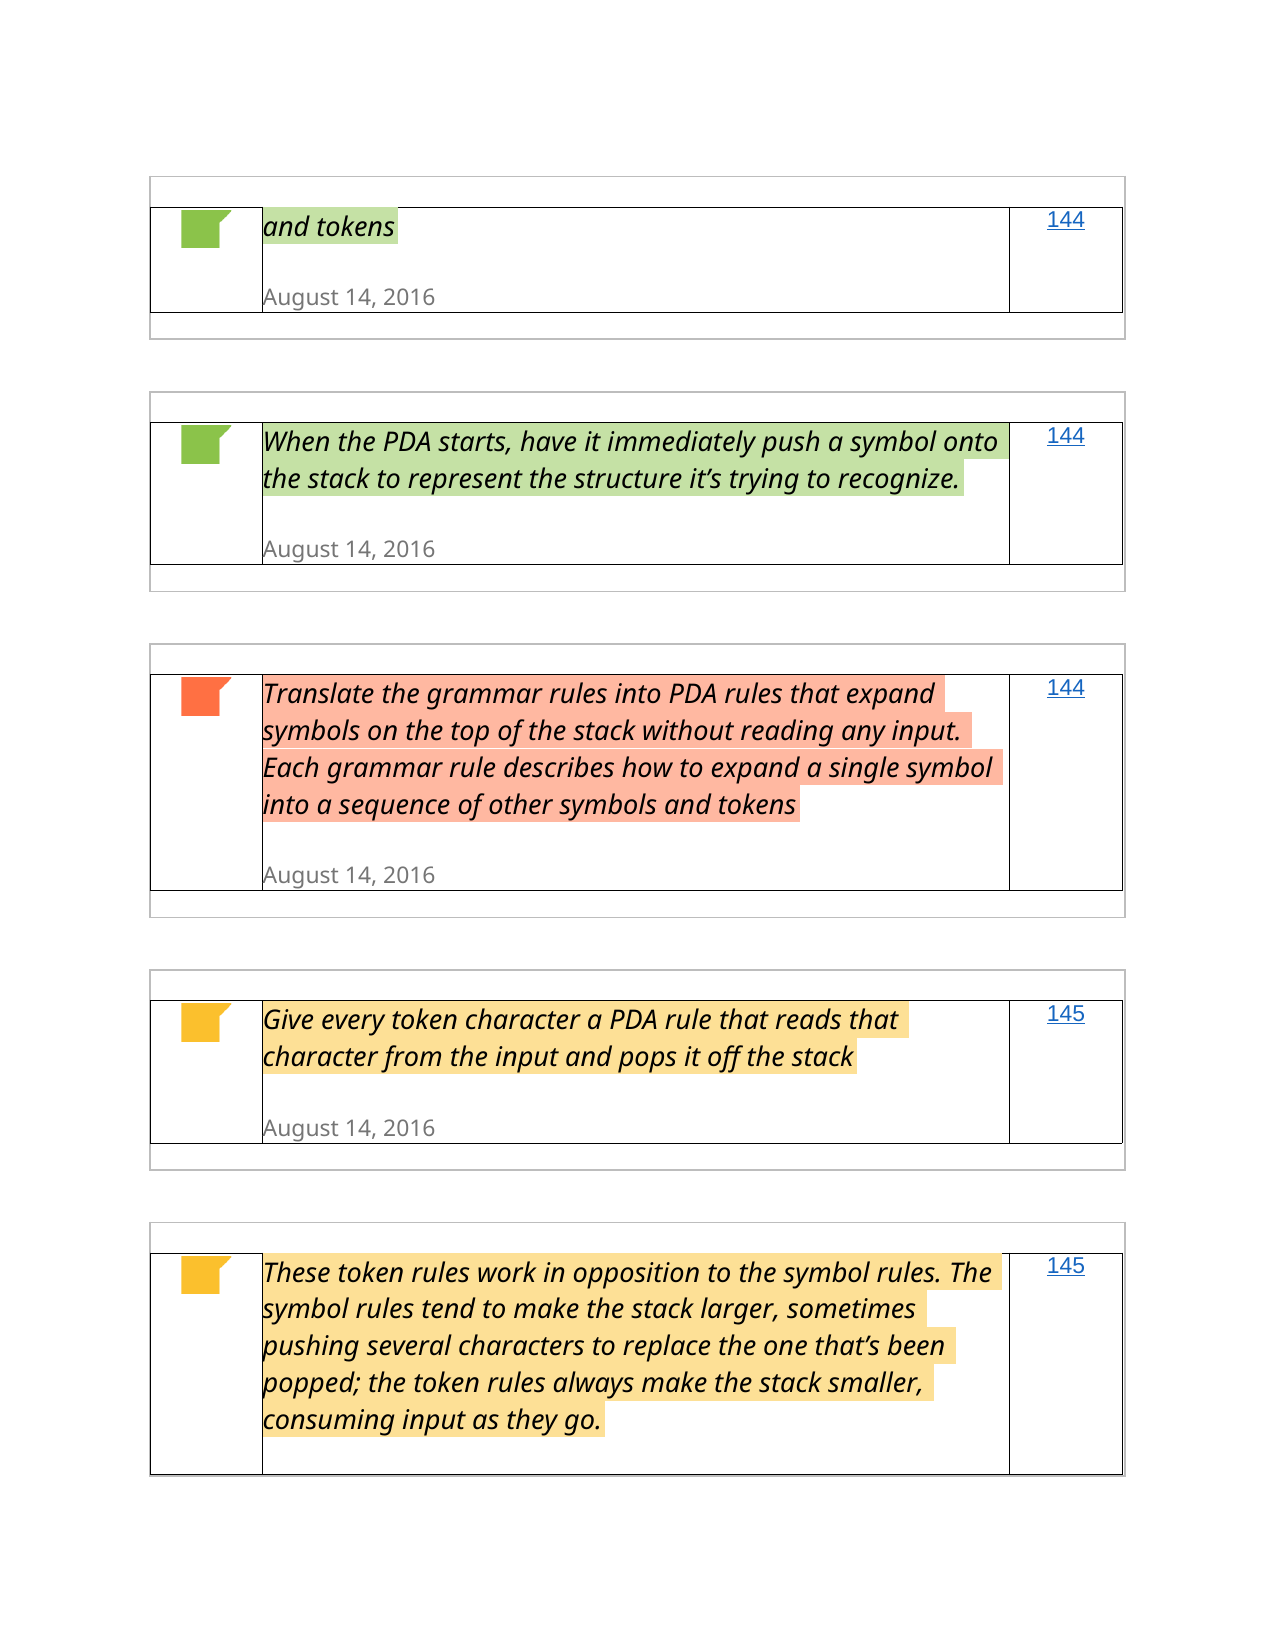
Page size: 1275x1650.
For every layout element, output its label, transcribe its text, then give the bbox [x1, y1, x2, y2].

table_header 145 [1010, 1254, 1122, 1474]
table_header 145 [1010, 1001, 1122, 1143]
table_header 144 [1010, 675, 1122, 890]
table_header and tokens August 14, 2016 [263, 208, 1009, 312]
table_header [151, 393, 1124, 591]
table_header When the PDA starts, have it immediately push a symbol onto the stack to represent the structure it’s trying to recognize. August 14, 2016 [263, 423, 1009, 564]
table_header 144 [1010, 423, 1122, 564]
table_header [151, 645, 1124, 917]
picture [181, 425, 232, 464]
table_header [151, 1001, 262, 1143]
table_header [151, 177, 1124, 338]
table_header [151, 675, 262, 890]
picture [181, 210, 232, 248]
table_header [151, 1223, 1124, 1475]
table_header Translate the grammar rules into PDA rules that expand symbols on the top of the stack without reading any input. Each grammar rule describes how to expand a single symbol into a sequence of other symbols and tokens August 14, 2016 [263, 675, 1009, 890]
picture [181, 1003, 232, 1042]
table_header [151, 1254, 262, 1474]
table_header Give every token character a PDA rule that reads that character from the input and pops it off the stack August 14, 2016 [263, 1001, 1009, 1143]
table_header [151, 971, 1124, 1169]
table_header [151, 208, 262, 312]
table_header These token rules work in opposition to the symbol rules. The symbol rules tend to make the stack larger, sometimes pushing several characters to replace the one that’s been popped; the token rules always make the stack smaller, consuming input as they go. [263, 1254, 1009, 1474]
table_header [151, 423, 262, 564]
picture [181, 1256, 232, 1294]
table_header 144 [1010, 208, 1122, 312]
picture [181, 677, 232, 716]
